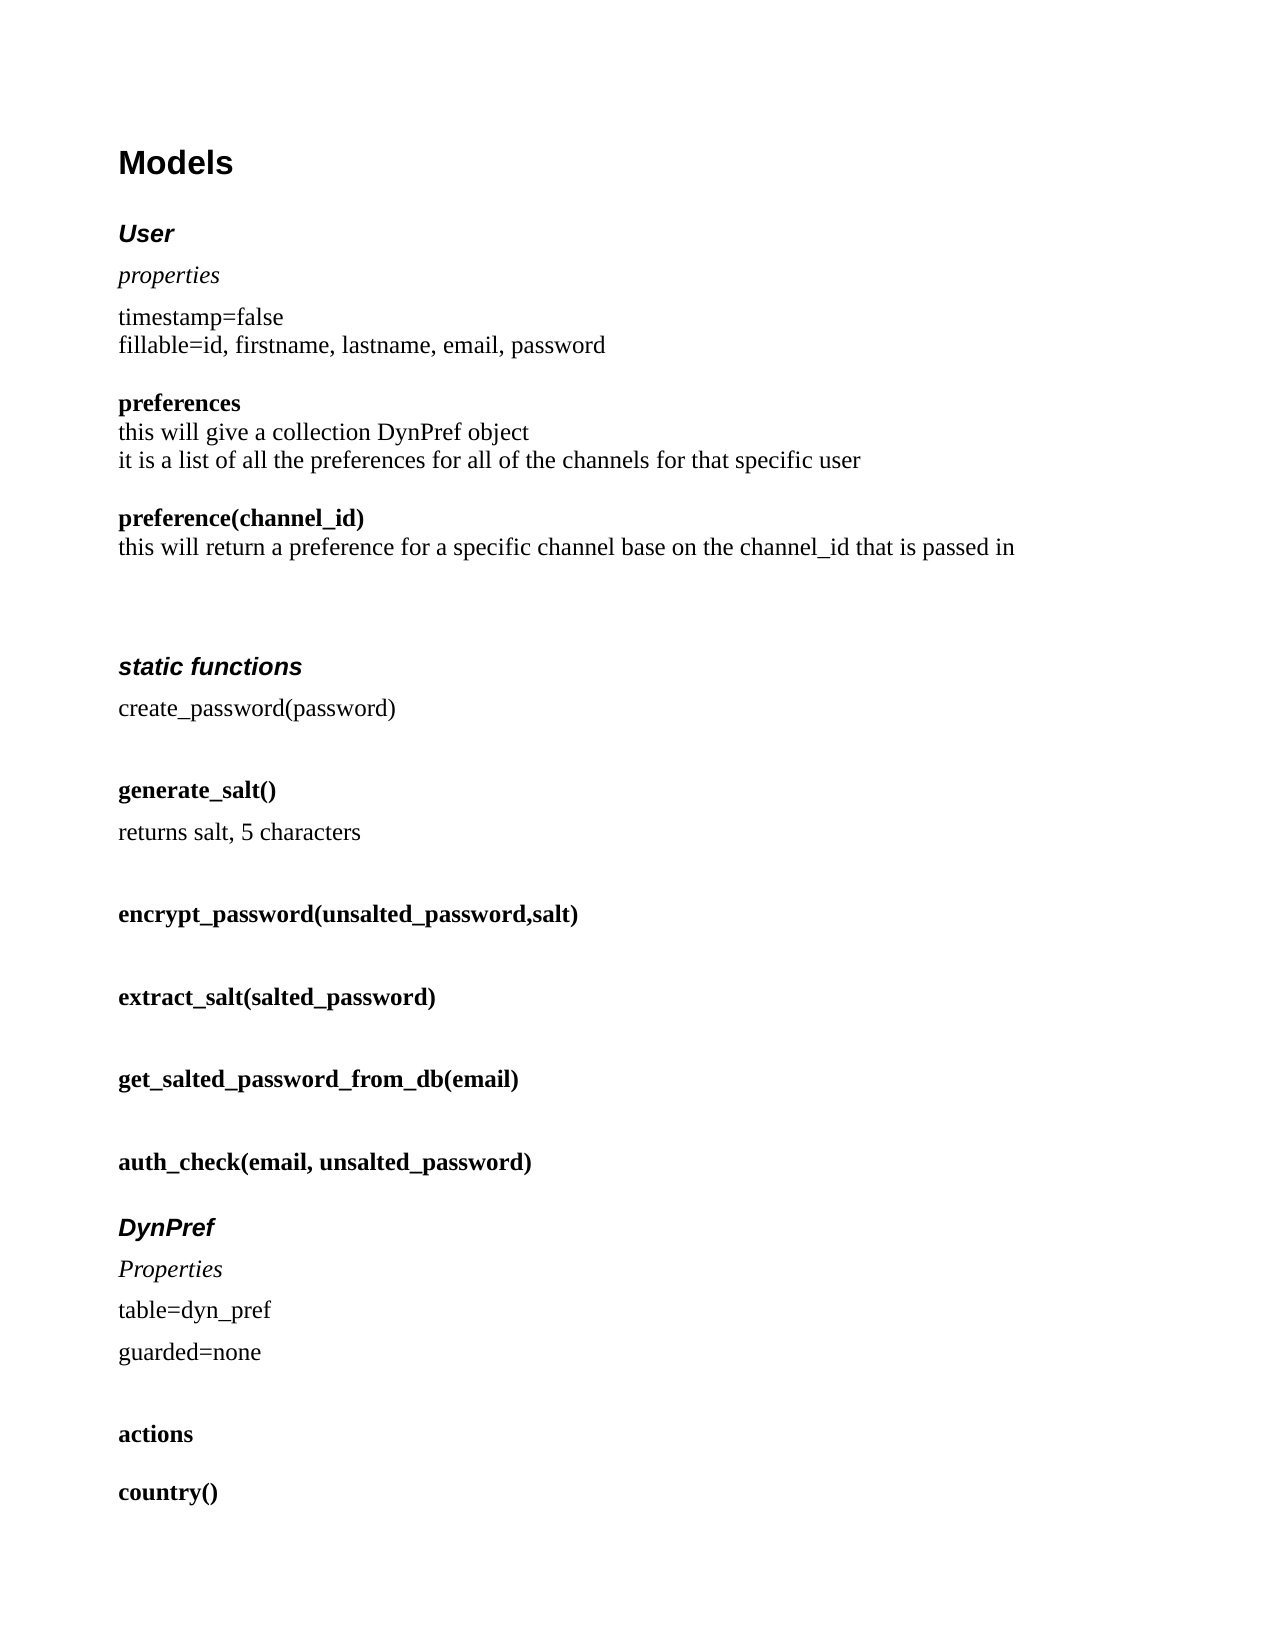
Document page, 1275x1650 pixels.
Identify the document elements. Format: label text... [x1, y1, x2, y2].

subtitle DynPref [118, 1213, 1157, 1242]
subtitle static functions [118, 652, 1157, 681]
text get_salted_password_from_db(email) [118, 1064, 1157, 1093]
text encrypt_password(unsalted_password,salt) [118, 899, 1157, 928]
text extract_salt(salted_password) [118, 982, 1157, 1011]
subtitle User [118, 219, 1157, 248]
text this will give a collection DynPref object [118, 417, 1157, 446]
text preference(channel_id) [118, 503, 1157, 532]
text guarded=none [118, 1337, 1157, 1366]
text fillable=id, firstname, lastname, email, password [118, 331, 1157, 359]
text properties [118, 261, 1157, 289]
text Properties [118, 1254, 1157, 1283]
text preferences [118, 388, 1157, 417]
text this will return a preference for a specific channel base on the channel_id that is passed in [118, 532, 1157, 561]
text country() [118, 1477, 1157, 1506]
text table=dyn_pref [118, 1296, 1157, 1324]
text it is a list of all the preferences for all of the channels for that specific user [118, 446, 1157, 474]
subtitle Models [118, 143, 1157, 182]
text actions [118, 1419, 1157, 1448]
text timestamp=false [118, 302, 1157, 331]
text auth_check(email, unsalted_password) [118, 1147, 1157, 1176]
text returns salt, 5 characters [118, 817, 1157, 846]
text create_password(password) [118, 693, 1157, 722]
text generate_salt() [118, 776, 1157, 804]
